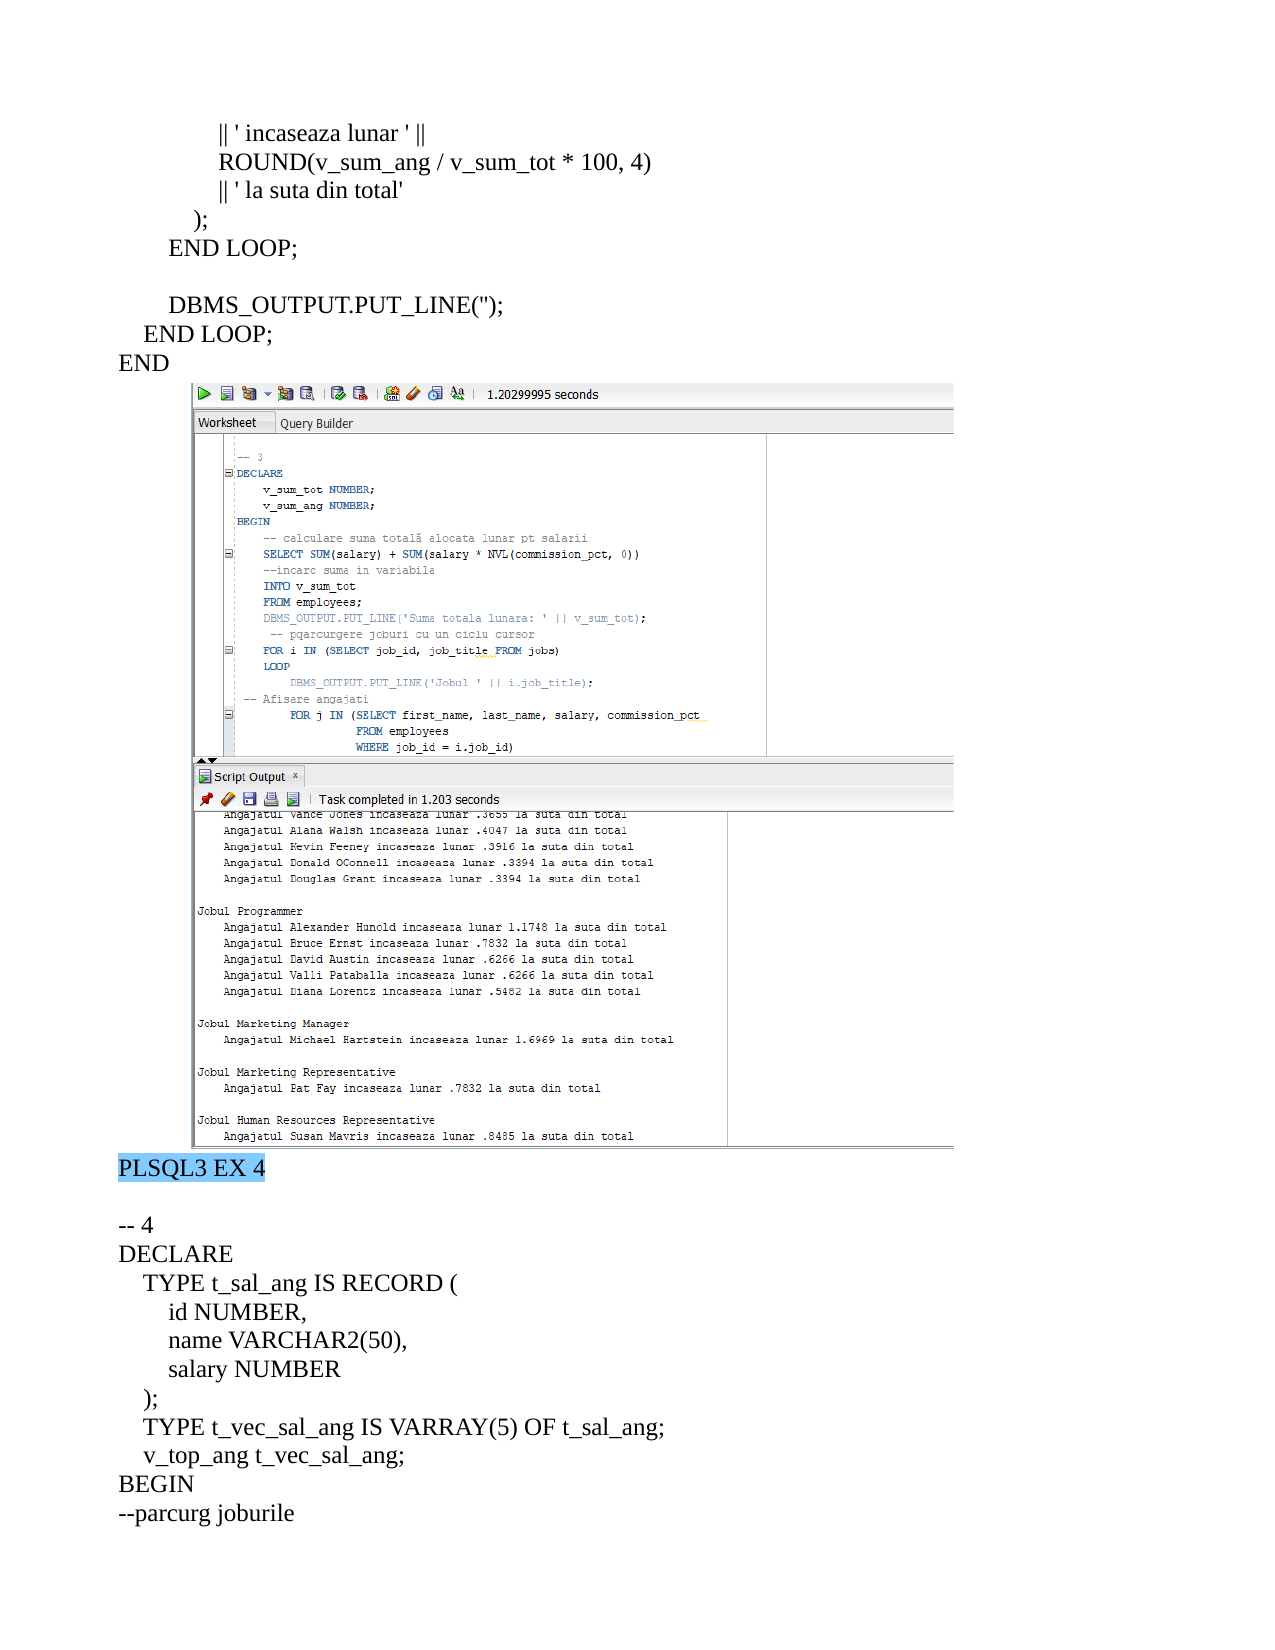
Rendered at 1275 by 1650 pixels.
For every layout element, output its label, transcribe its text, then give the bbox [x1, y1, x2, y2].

text ROUND(v_sum_ang / v_sum_tot * 100, 4) [118, 147, 1157, 176]
text END LOOP; [118, 319, 1157, 348]
text --parcurg joburile [118, 1498, 1157, 1527]
text salary NUMBER [118, 1354, 1157, 1383]
text id NUMBER, [118, 1297, 1157, 1326]
text DECLARE [118, 1239, 1157, 1268]
text ); [118, 1383, 1157, 1412]
text v_top_ang t_vec_sal_ang; [118, 1441, 1157, 1469]
text TYPE t_vec_sal_ang IS VARRAY(5) OF t_sal_ang; [118, 1412, 1157, 1441]
text name VARCHAR2(50), [118, 1326, 1157, 1354]
text DBMS_OUTPUT.PUT_LINE(''); [118, 291, 1157, 319]
text ); [118, 204, 1157, 233]
text || ' incaseaza lunar ' || [118, 118, 1157, 147]
text END LOOP; [118, 233, 1157, 262]
text END [118, 348, 1157, 377]
text BEGIN [118, 1469, 1157, 1498]
text || ' la suta din total' [118, 176, 1157, 204]
text PLSQL3 EX 4 [118, 1153, 1157, 1182]
text -- 4 [118, 1211, 1157, 1239]
text TYPE t_sal_ang IS RECORD ( [118, 1268, 1157, 1297]
